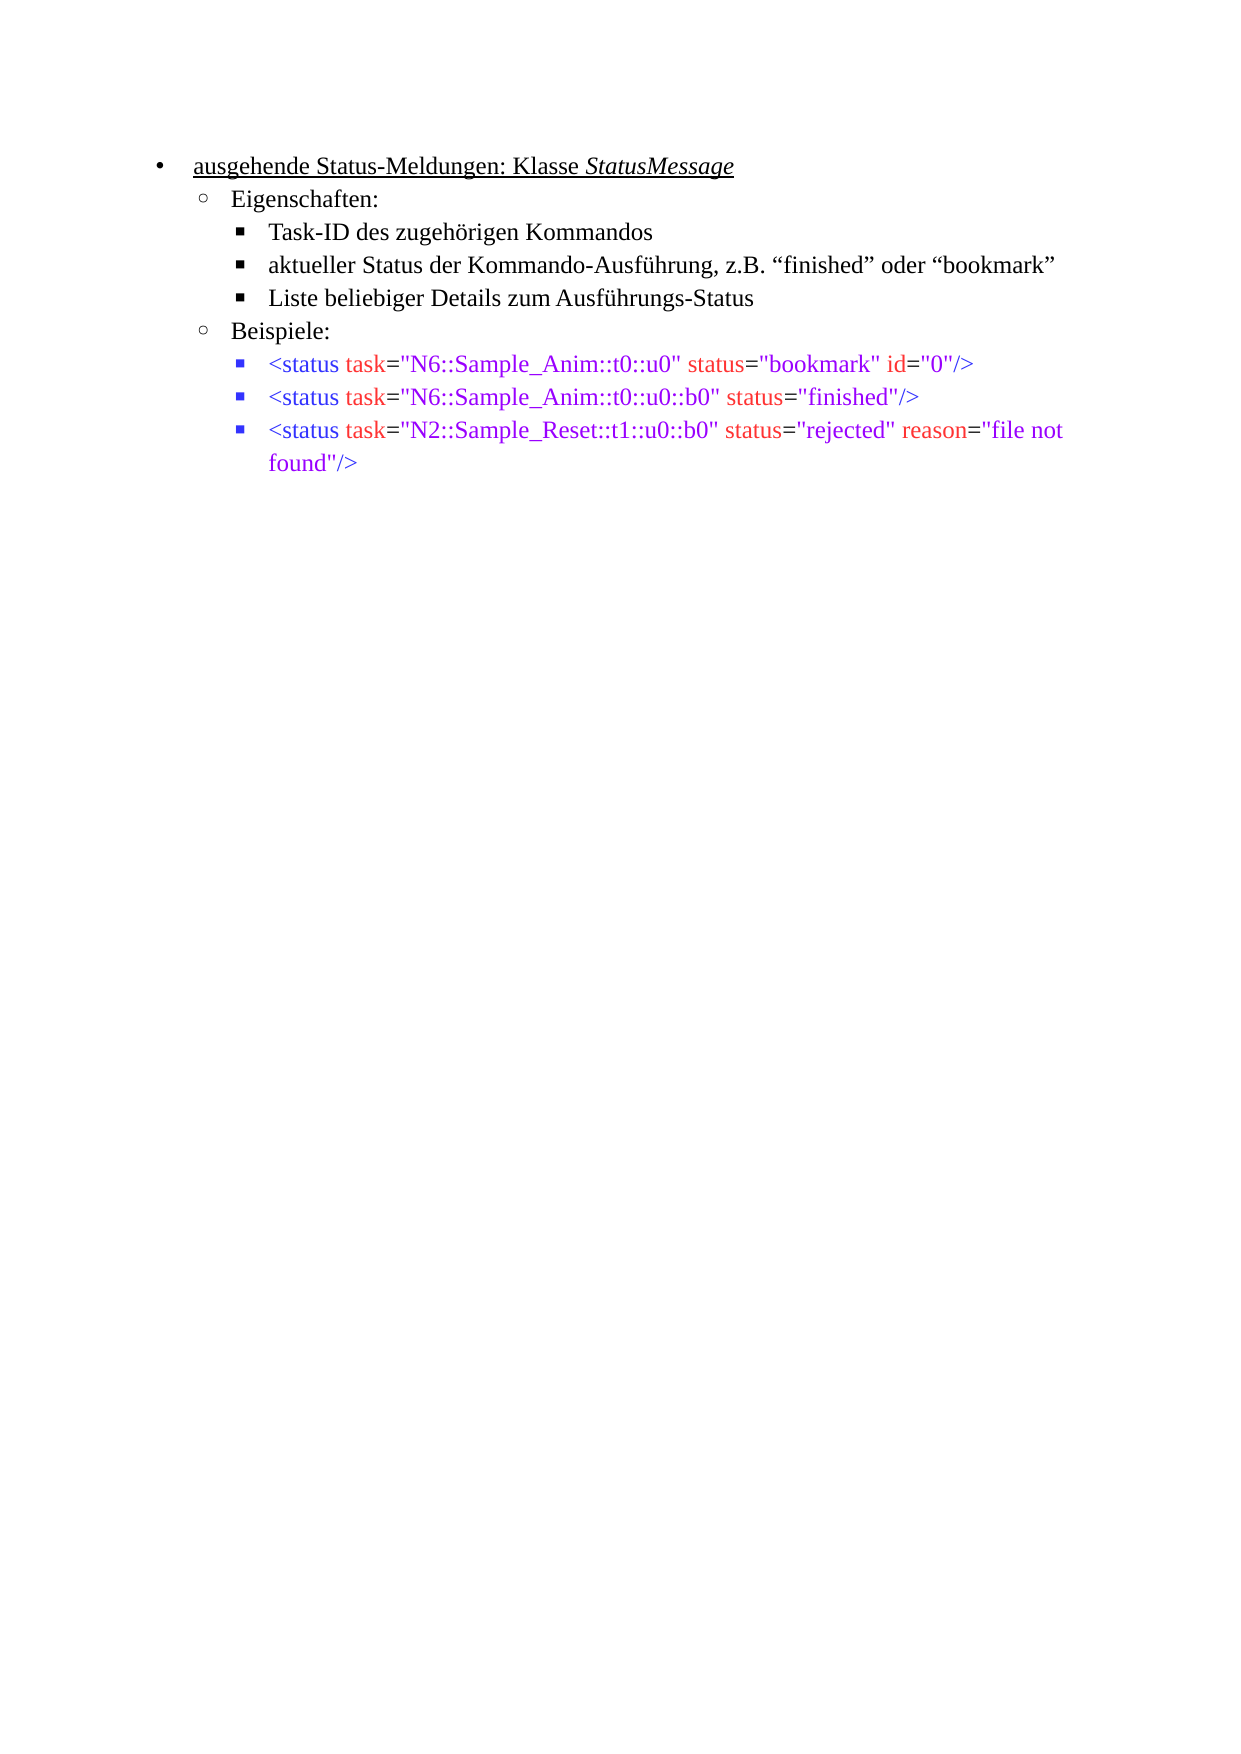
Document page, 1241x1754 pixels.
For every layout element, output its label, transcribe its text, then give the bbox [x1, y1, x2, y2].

list Task-ID des zugehörigen Kommandos [231, 217, 1122, 246]
list aktueller Status der Kommando-Ausführung, z.B. “finished” oder “bookmark” [231, 250, 1122, 279]
list <status task="N2::Sample_Reset::t1::u0::b0" status="rejected" reason="file not found"/> [231, 415, 1122, 477]
list ausgehende Status-Meldungen: Klasse StatusMessage [156, 151, 1122, 180]
list <status task="N6::Sample_Anim::t0::u0" status="bookmark" id="0"/> [231, 349, 1122, 378]
list Liste beliebiger Details zum Ausführungs-Status [231, 283, 1122, 312]
list Beispiele: [193, 316, 1122, 345]
list Eigenschaften: [193, 184, 1122, 213]
list <status task="N6::Sample_Anim::t0::u0::b0" status="finished"/> [231, 382, 1122, 411]
